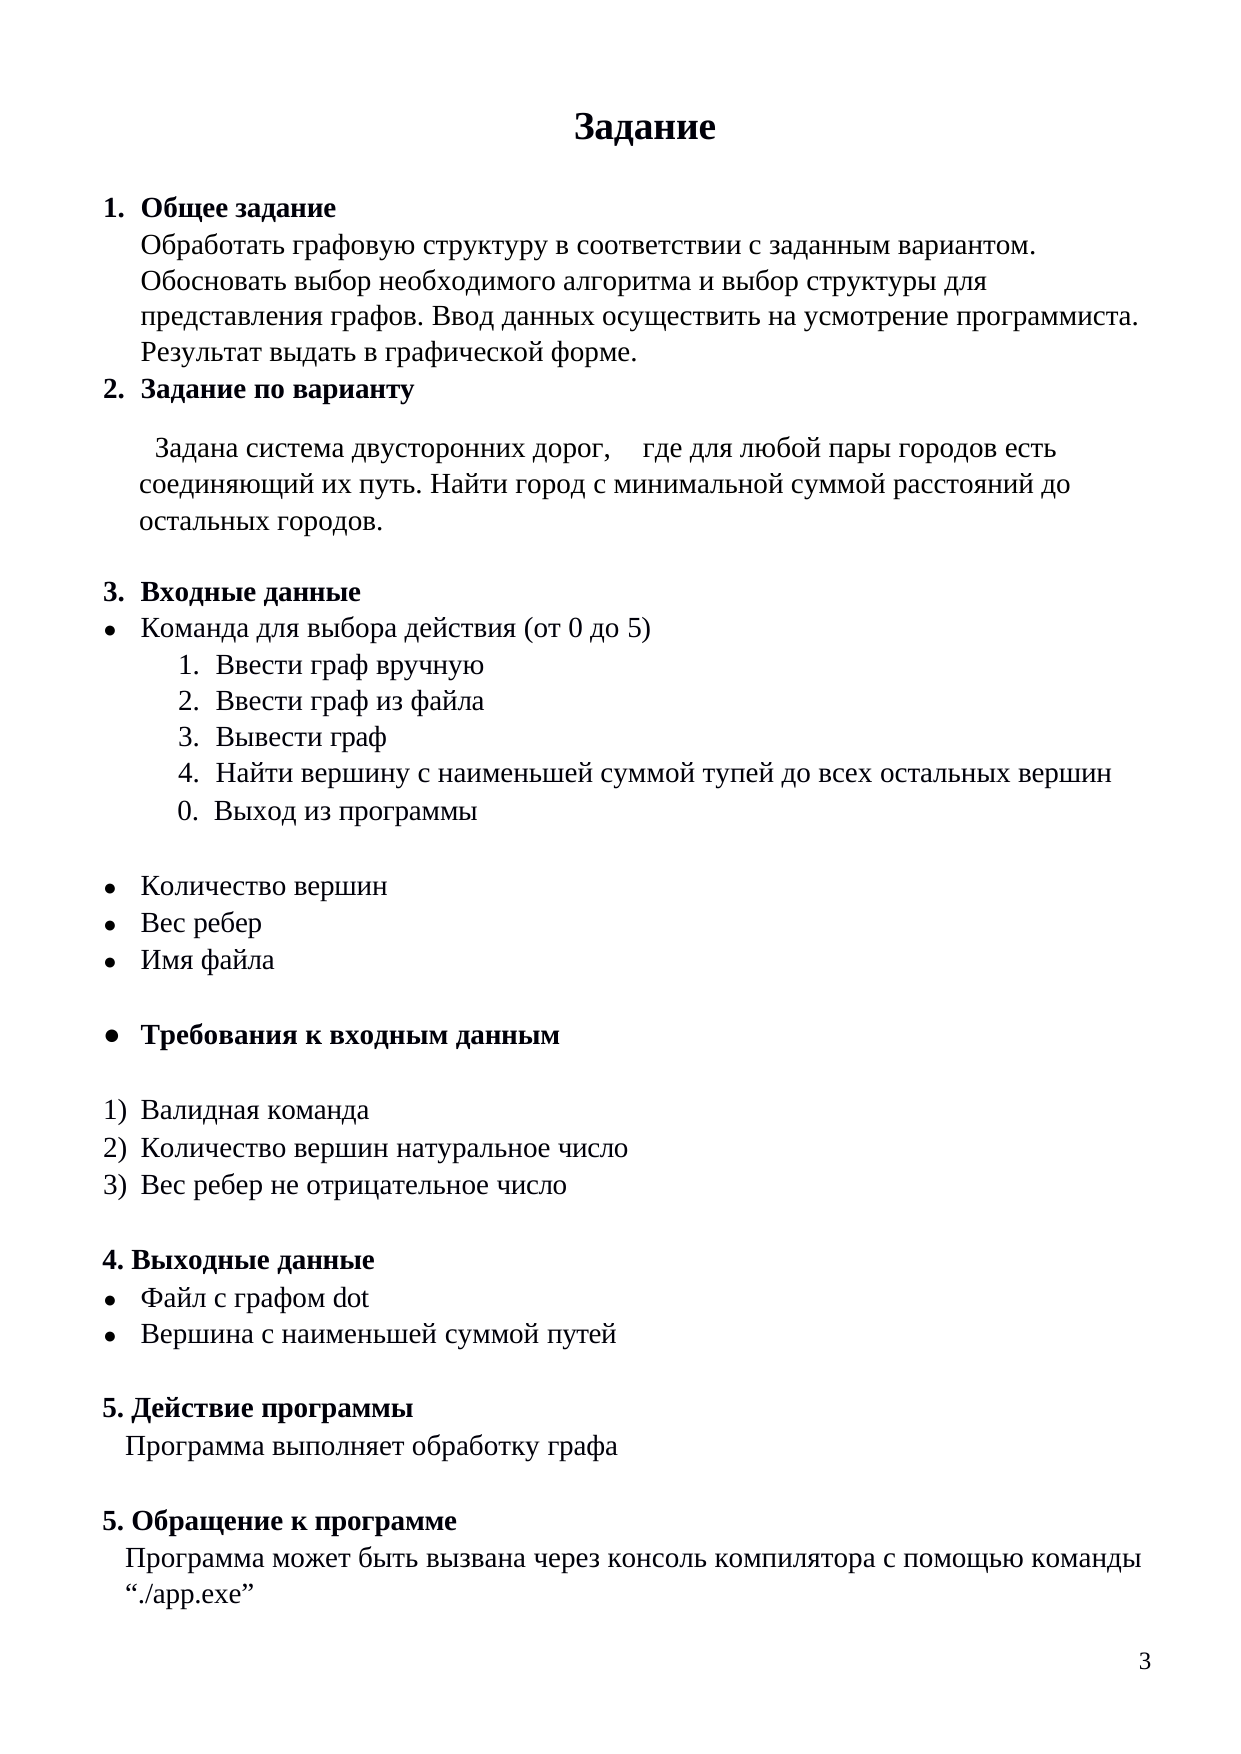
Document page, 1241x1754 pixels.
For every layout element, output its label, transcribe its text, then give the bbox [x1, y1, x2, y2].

text Задание [112, 103, 1178, 148]
list Имя файла [103, 942, 1178, 976]
subtitle Входные данные [103, 574, 1178, 608]
list Валидная команда [103, 1092, 1178, 1126]
text Программа может быть вызвана через консоль компилятора с помощью команды “./app.exe” [125, 1541, 1178, 1610]
subtitle Требования к входным данным [103, 1017, 1178, 1051]
text Обработать графовую структуру в соответствии с заданным вариантом. Обосновать выбор необходимого алгоритма и выбор структуры для представления графов. Ввод данных осуществить на усмотрение программиста. Результат выдать в графической форме. [140, 227, 1144, 367]
list Команда для выбора действия (от 0 до 5) [103, 610, 1178, 644]
subtitle Задание по варианту [103, 371, 1178, 405]
list Вес ребер не отрицательное число [103, 1167, 1178, 1201]
subtitle Общее задание [103, 190, 1178, 223]
text Задана система двусторонних дорог, где для любой пары городов есть соединяющий их путь. Найти город с минимальной суммой расстояний до остальных городов. [139, 430, 1073, 536]
subtitle Действие программы [102, 1391, 1178, 1424]
list Найти вершину с наименьшей суммой тупей до всех остальных вершин [178, 755, 1178, 789]
text Программа выполняет обработку графа [125, 1428, 1178, 1462]
list Файл с графом dot [103, 1280, 1178, 1313]
text 0. Выход из программы [177, 793, 1178, 826]
list Ввести граф из файла [178, 683, 1178, 717]
list Вес ребер [103, 905, 1178, 939]
list Ввести граф вручную [178, 647, 1178, 681]
list Вывести граф [178, 719, 1178, 753]
list Количество вершин натуральное число [103, 1130, 1178, 1163]
list Вершина с наименьшей суммой путей [103, 1316, 1178, 1349]
list Количество вершин [103, 868, 1178, 901]
subtitle Выходные данные [102, 1242, 1178, 1276]
subtitle Обращение к программе [102, 1503, 1178, 1537]
